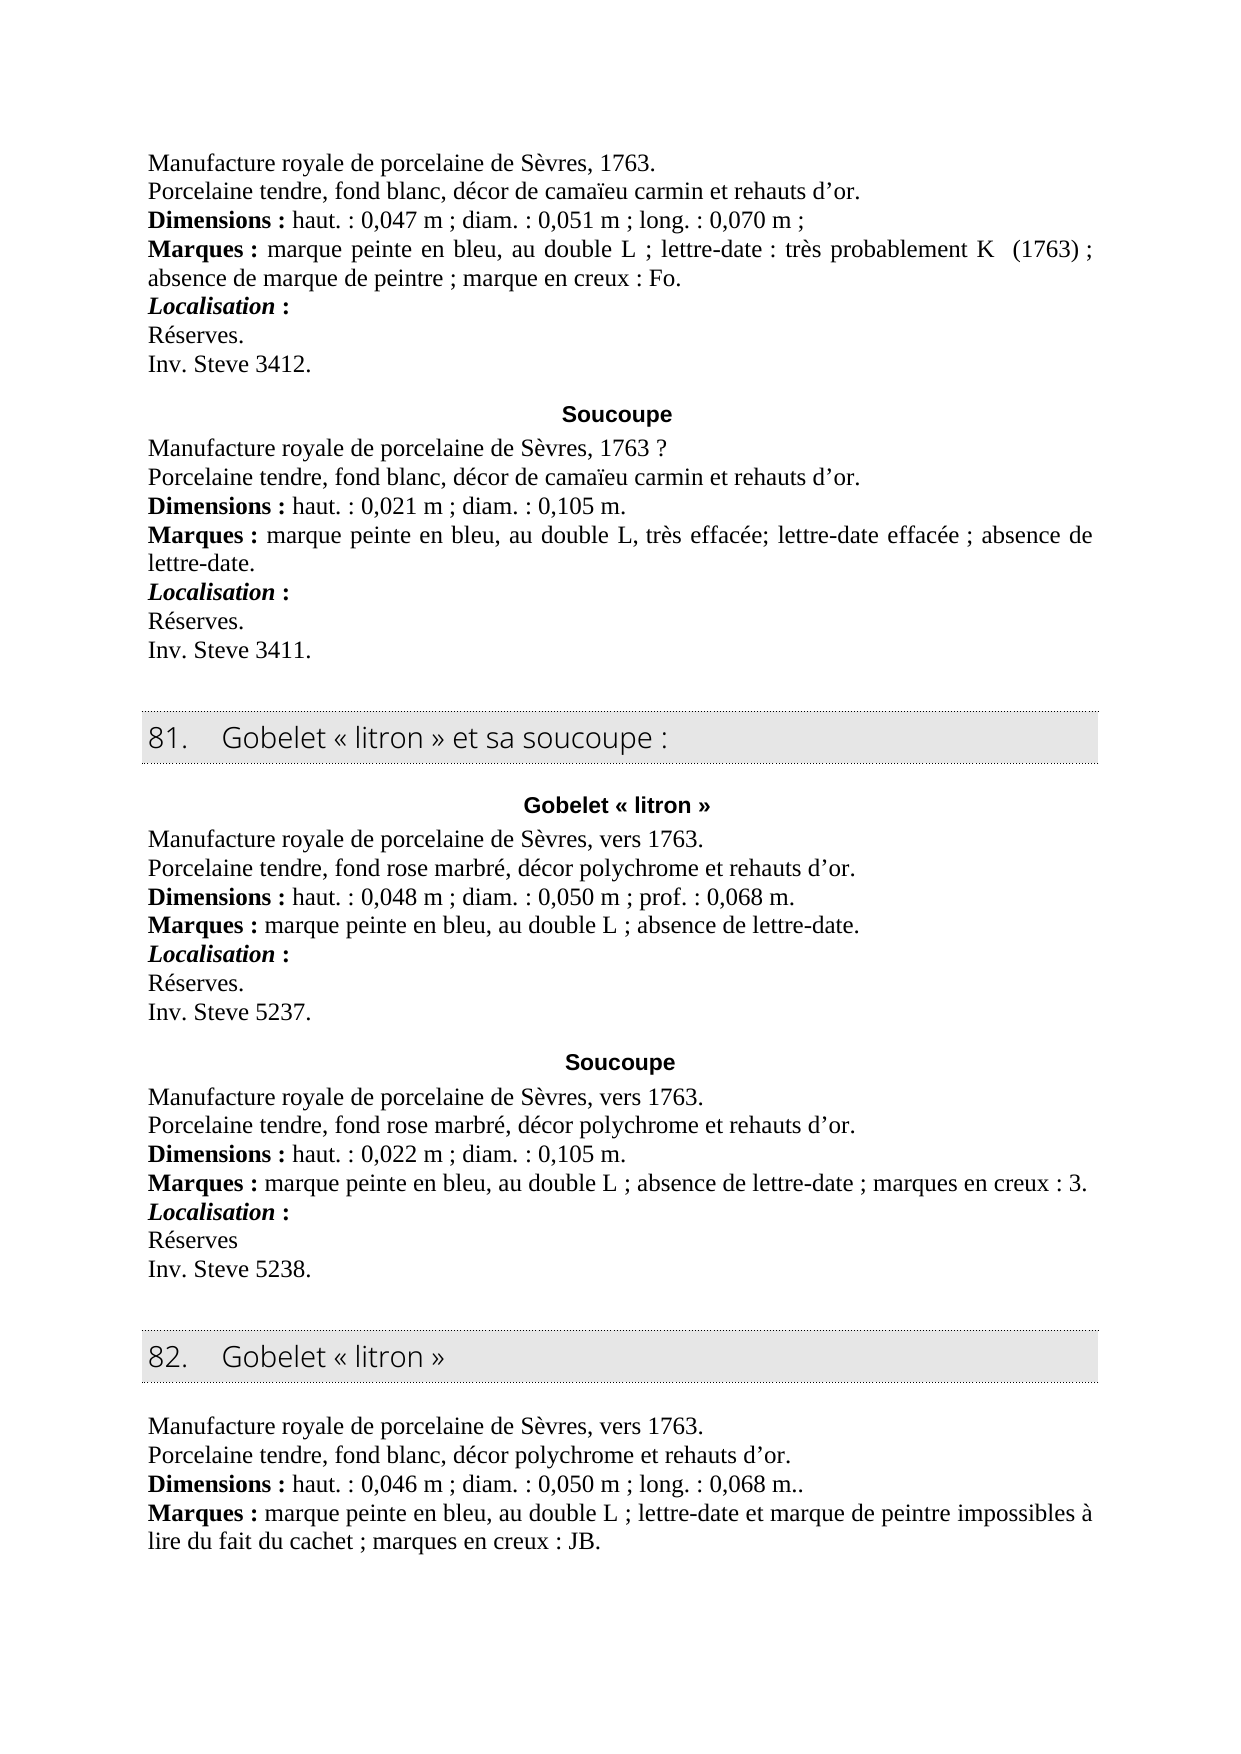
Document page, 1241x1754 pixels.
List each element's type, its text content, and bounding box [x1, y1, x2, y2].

text Inv. Steve 3412. [148, 349, 1093, 378]
text Marques : marque peinte en bleu, au double L ; absence de lettre-date ; marques en creux : 3. [148, 1168, 1093, 1197]
text Manufacture royale de porcelaine de Sèvres, vers 1763. [148, 1411, 1093, 1440]
text Porcelaine tendre, fond blanc, décor de camaïeu carmin et rehauts d’or. [148, 462, 1093, 491]
text Localisation : [148, 577, 1093, 606]
text Réserves. [148, 320, 1093, 349]
text Localisation : [148, 1197, 1093, 1225]
text Marques : marque peinte en bleu, au double L ; lettre-date : très probablement K (1763) ; absence de marque de peintre ; marque en creux : Fo. [148, 234, 1093, 291]
subtitle Gobelet « litron » et sa soucoupe : [142, 711, 1098, 763]
text Manufacture royale de porcelaine de Sèvres, vers 1763. [148, 1082, 1093, 1110]
text Manufacture royale de porcelaine de Sèvres, vers 1763. [148, 824, 1093, 853]
text Inv. Steve 5237. [148, 997, 1093, 1026]
text Localisation : [148, 939, 1093, 968]
text Dimensions : haut. : 0,046 m ; diam. : 0,050 m ; long. : 0,068 m.. [148, 1469, 1093, 1498]
text Dimensions : haut. : 0,047 m ; diam. : 0,051 m ; long. : 0,070 m ; [148, 205, 1093, 234]
subtitle Gobelet « litron » [148, 792, 1093, 818]
text Porcelaine tendre, fond blanc, décor de camaïeu carmin et rehauts d’or. [148, 176, 1093, 205]
subtitle Soucoupe [148, 401, 1093, 428]
text Porcelaine tendre, fond rose marbré, décor polychrome et rehauts d’or. [148, 853, 1093, 882]
text Manufacture royale de porcelaine de Sèvres, 1763. [148, 148, 1093, 176]
subtitle Soucoupe [148, 1049, 1093, 1076]
text Manufacture royale de porcelaine de Sèvres, 1763 ? [148, 433, 1093, 462]
text Inv. Steve 5238. [148, 1254, 1093, 1283]
text Réserves. [148, 606, 1093, 635]
subtitle Gobelet « litron » [142, 1330, 1098, 1382]
text Marques : marque peinte en bleu, au double L ; lettre-date et marque de peintre impossibles à lire du fait du cachet ; marques en creux : JB. [148, 1498, 1093, 1555]
text Marques : marque peinte en bleu, au double L ; absence de lettre-date. [148, 911, 1093, 939]
text Dimensions : haut. : 0,021 m ; diam. : 0,105 m. [148, 491, 1093, 520]
text Inv. Steve 3411. [148, 635, 1093, 663]
text Marques : marque peinte en bleu, au double L, très effacée; lettre-date effacée ; absence de lettre-date. [148, 520, 1093, 577]
text Réserves. [148, 968, 1093, 997]
text Porcelaine tendre, fond blanc, décor polychrome et rehauts d’or. [148, 1440, 1093, 1469]
text Porcelaine tendre, fond rose marbré, décor polychrome et rehauts d’or. [148, 1110, 1093, 1139]
text Localisation : [148, 291, 1093, 320]
text Dimensions : haut. : 0,048 m ; diam. : 0,050 m ; prof. : 0,068 m. [148, 882, 1093, 911]
text Réserves [148, 1225, 1093, 1254]
text Dimensions : haut. : 0,022 m ; diam. : 0,105 m. [148, 1139, 1093, 1168]
